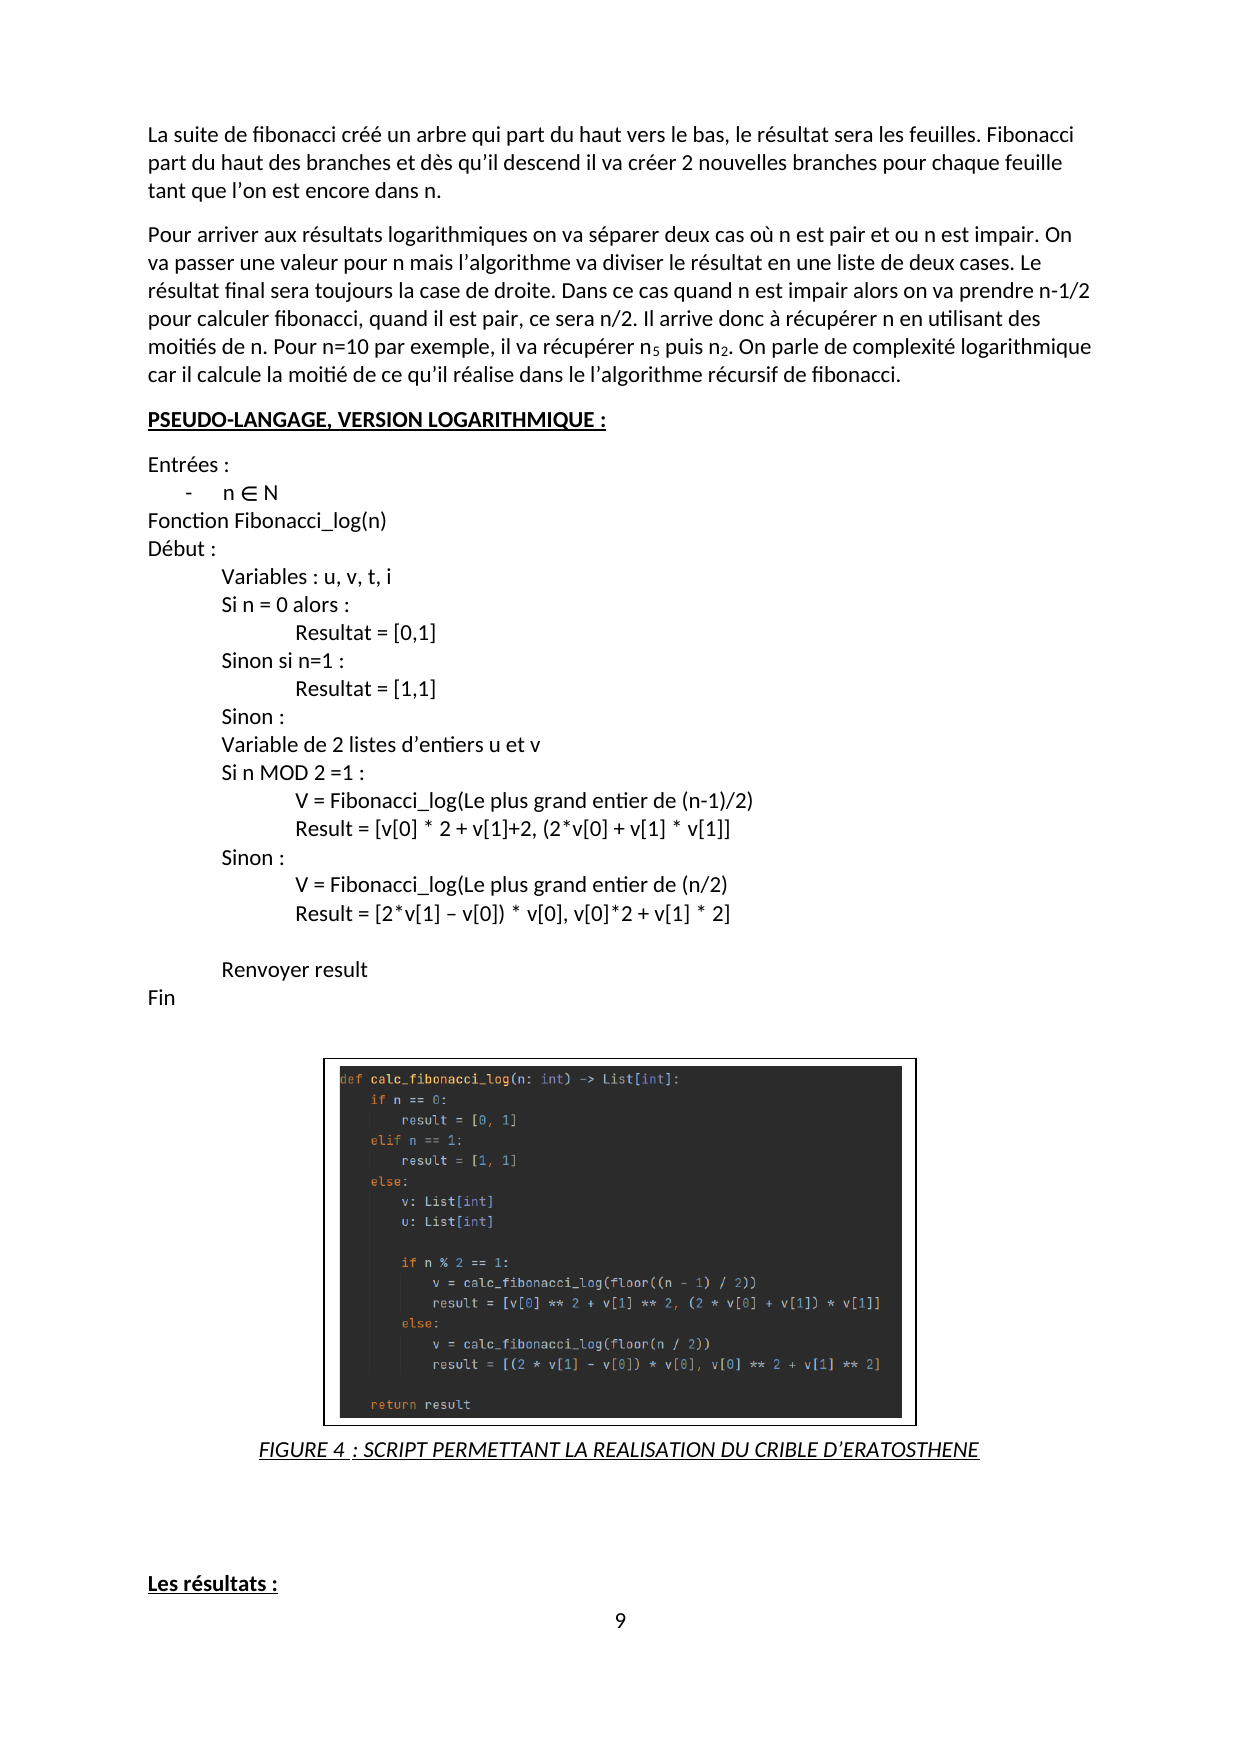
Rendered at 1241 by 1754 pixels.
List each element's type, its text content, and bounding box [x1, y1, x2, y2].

text Fonction Fibonacci_log(n) [148, 506, 1093, 534]
text FIGURE 4 : SCRIPT PERMETTANT LA REALISATION DU CRIBLE D’ERATOSTHENE [148, 1435, 1093, 1463]
text La suite de fibonacci créé un arbre qui part du haut vers le bas, le résultat sera les feuilles. Fibonacci part du haut des branches et dès qu’il descend il va créer 2 nouvelles branches pour chaque feuille tant que l’on est encore dans n. [148, 120, 1093, 204]
list n ∈ N [185, 478, 1093, 506]
text Sinon si n=1 : [221, 646, 1093, 674]
text Sinon : [221, 702, 1093, 731]
text V = Fibonacci_log(Le plus grand entier de (n/2) [221, 871, 1093, 899]
text Renvoyer result [221, 955, 1093, 983]
text Result = [2*v[1] – v[0]) * v[0], v[0]*2 + v[1] * 2] [221, 899, 1093, 927]
text Variable de 2 listes d’entiers u et v [221, 731, 1093, 758]
text Sinon : [221, 843, 1093, 871]
text Si n = 0 alors : [221, 590, 1093, 618]
text Fin [148, 983, 1093, 1011]
text Pour arriver aux résultats logarithmiques on va séparer deux cas où n est pair et ou n est impair. On va passer une valeur pour n mais l’algorithme va diviser le résultat en une liste de deux cases. Le résultat final sera toujours la case de droite. Dans ce cas quand n est impair alors on va prendre n-1/2 pour calculer fibonacci, quand il est pair, ce sera n/2. Il arrive donc à récupérer n en utilisant des moitiés de n. Pour n=10 par exemple, il va récupérer n5 puis n2. On parle de complexité logarithmique car il calcule la moitié de ce qu’il réalise dans le l’algorithme récursif de fibonacci. [148, 220, 1093, 388]
text V = Fibonacci_log(Le plus grand entier de (n-1)/2) [221, 787, 1093, 814]
text Entrées : [148, 450, 1093, 478]
text Variables : u, v, t, i [221, 562, 1093, 590]
text Les résultats : [148, 1569, 1093, 1597]
text Si n MOD 2 =1 : [221, 758, 1093, 787]
text Resultat = [1,1] [221, 674, 1093, 702]
text Result = [v[0] * 2 + v[1]+2, (2*v[0] + v[1] * v[1]] [221, 814, 1093, 843]
text PSEUDO-LANGAGE, VERSION LOGARITHMIQUE : [148, 405, 1093, 433]
text Début : [148, 534, 1093, 562]
text Resultat = [0,1] [221, 618, 1093, 646]
